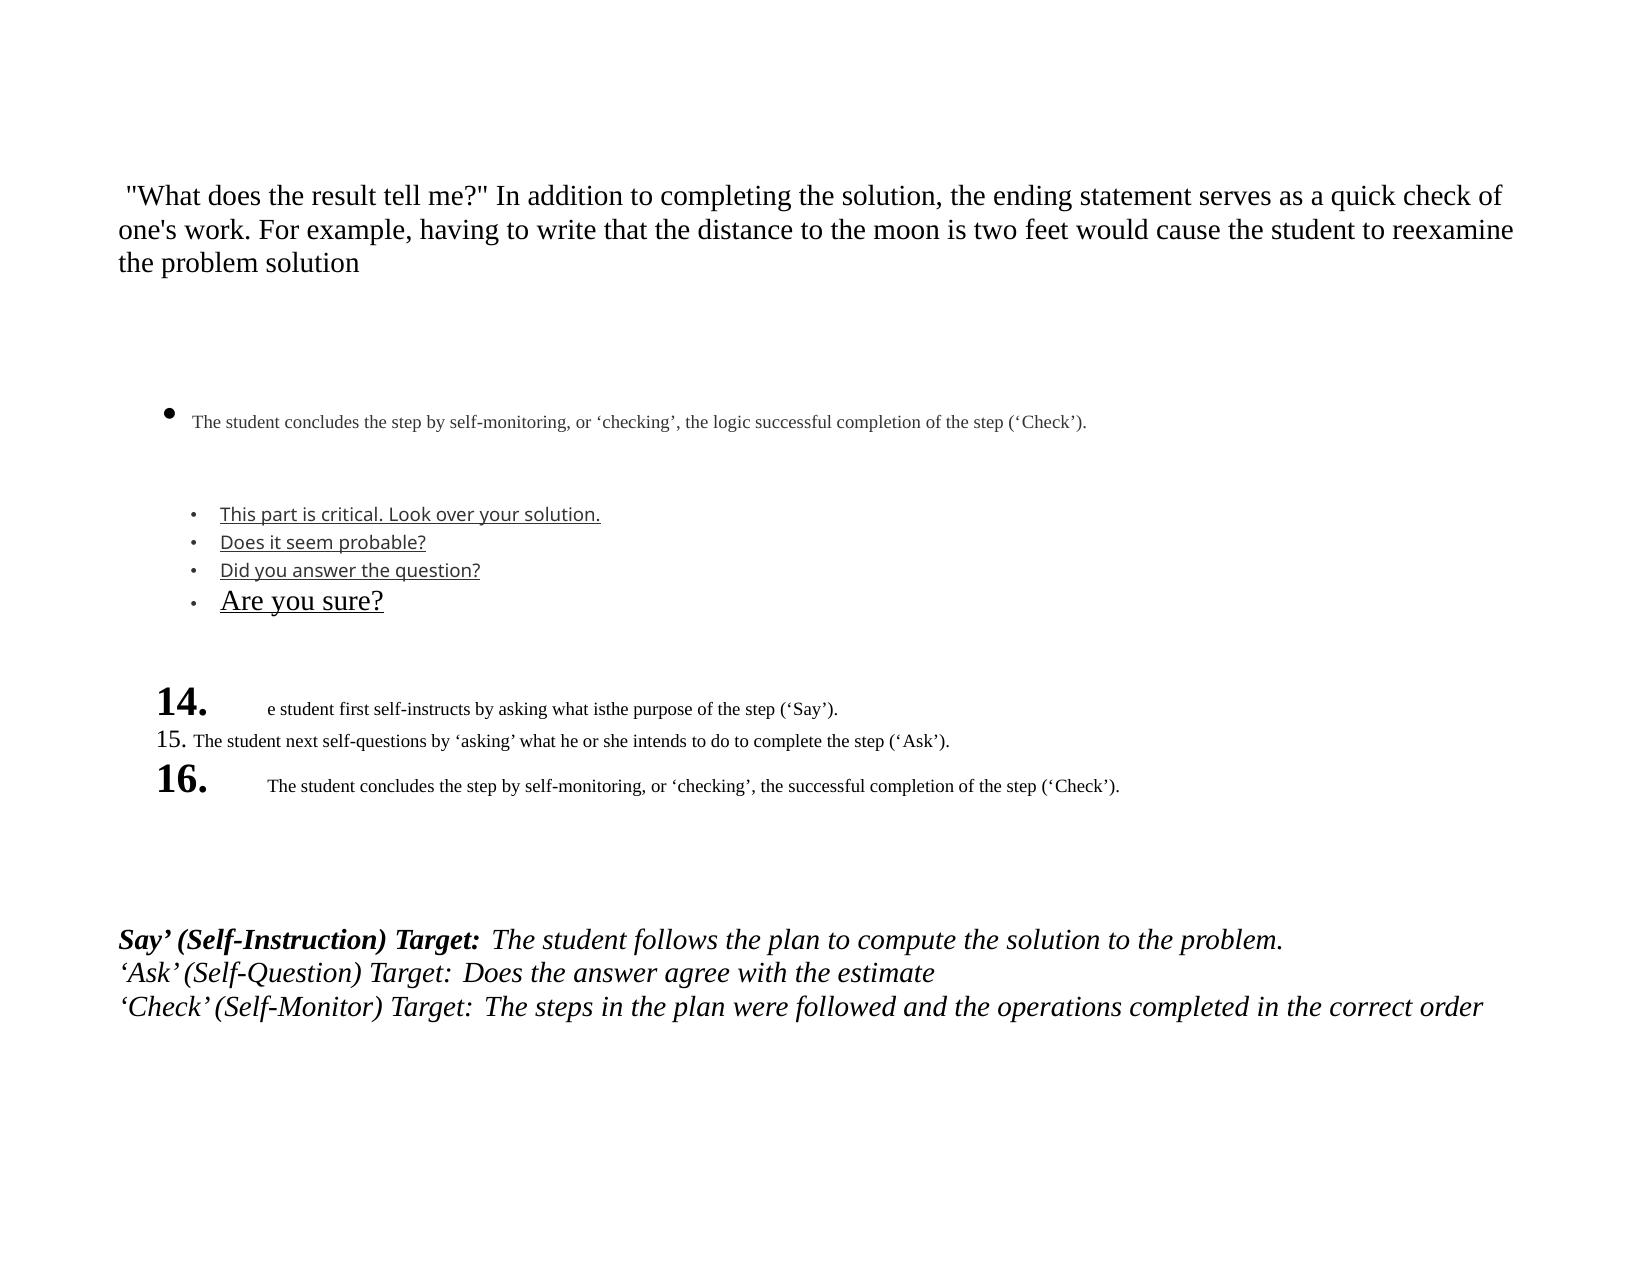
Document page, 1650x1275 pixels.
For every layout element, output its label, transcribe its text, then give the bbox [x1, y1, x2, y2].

text Say’ (Self-Instruction) Target: The student follows the plan to compute the solution to the problem. ‘Ask’ (Self-Question) Target: Does the answer agree with the estimate‌ ‘Check’ (Self-Monitor) Target: The steps in the plan were followed and the operations completed in the correct order [118, 922, 1532, 1023]
text "What does the result tell me?" In addition to completing the solution, the ending statement serves as a quick check of one's work. For example, having to write that the distance to the moon is two feet would cause the student to reexamine the problem solution [118, 178, 1532, 279]
list e student first self-instructs by asking what isthe purpose of the step (‘Say’). [156, 677, 1532, 724]
list Did you answer the question? [190, 554, 974, 583]
list The student concludes the step by self-monitoring, or ‘checking’, the logic successful completion of the step (‘Check’). [162, 400, 1532, 438]
list The student next self-questions by ‘asking’ what he or she intends to do to complete the step (‘Ask’). [156, 724, 1532, 753]
list Does it seem probable? [190, 526, 974, 554]
list This part is critical. Look over your solution. [190, 498, 974, 526]
list The student concludes the step by self-monitoring, or ‘checking’, the successful completion of the step (‘Check’). [156, 753, 1532, 801]
list Are you sure? [190, 583, 974, 616]
